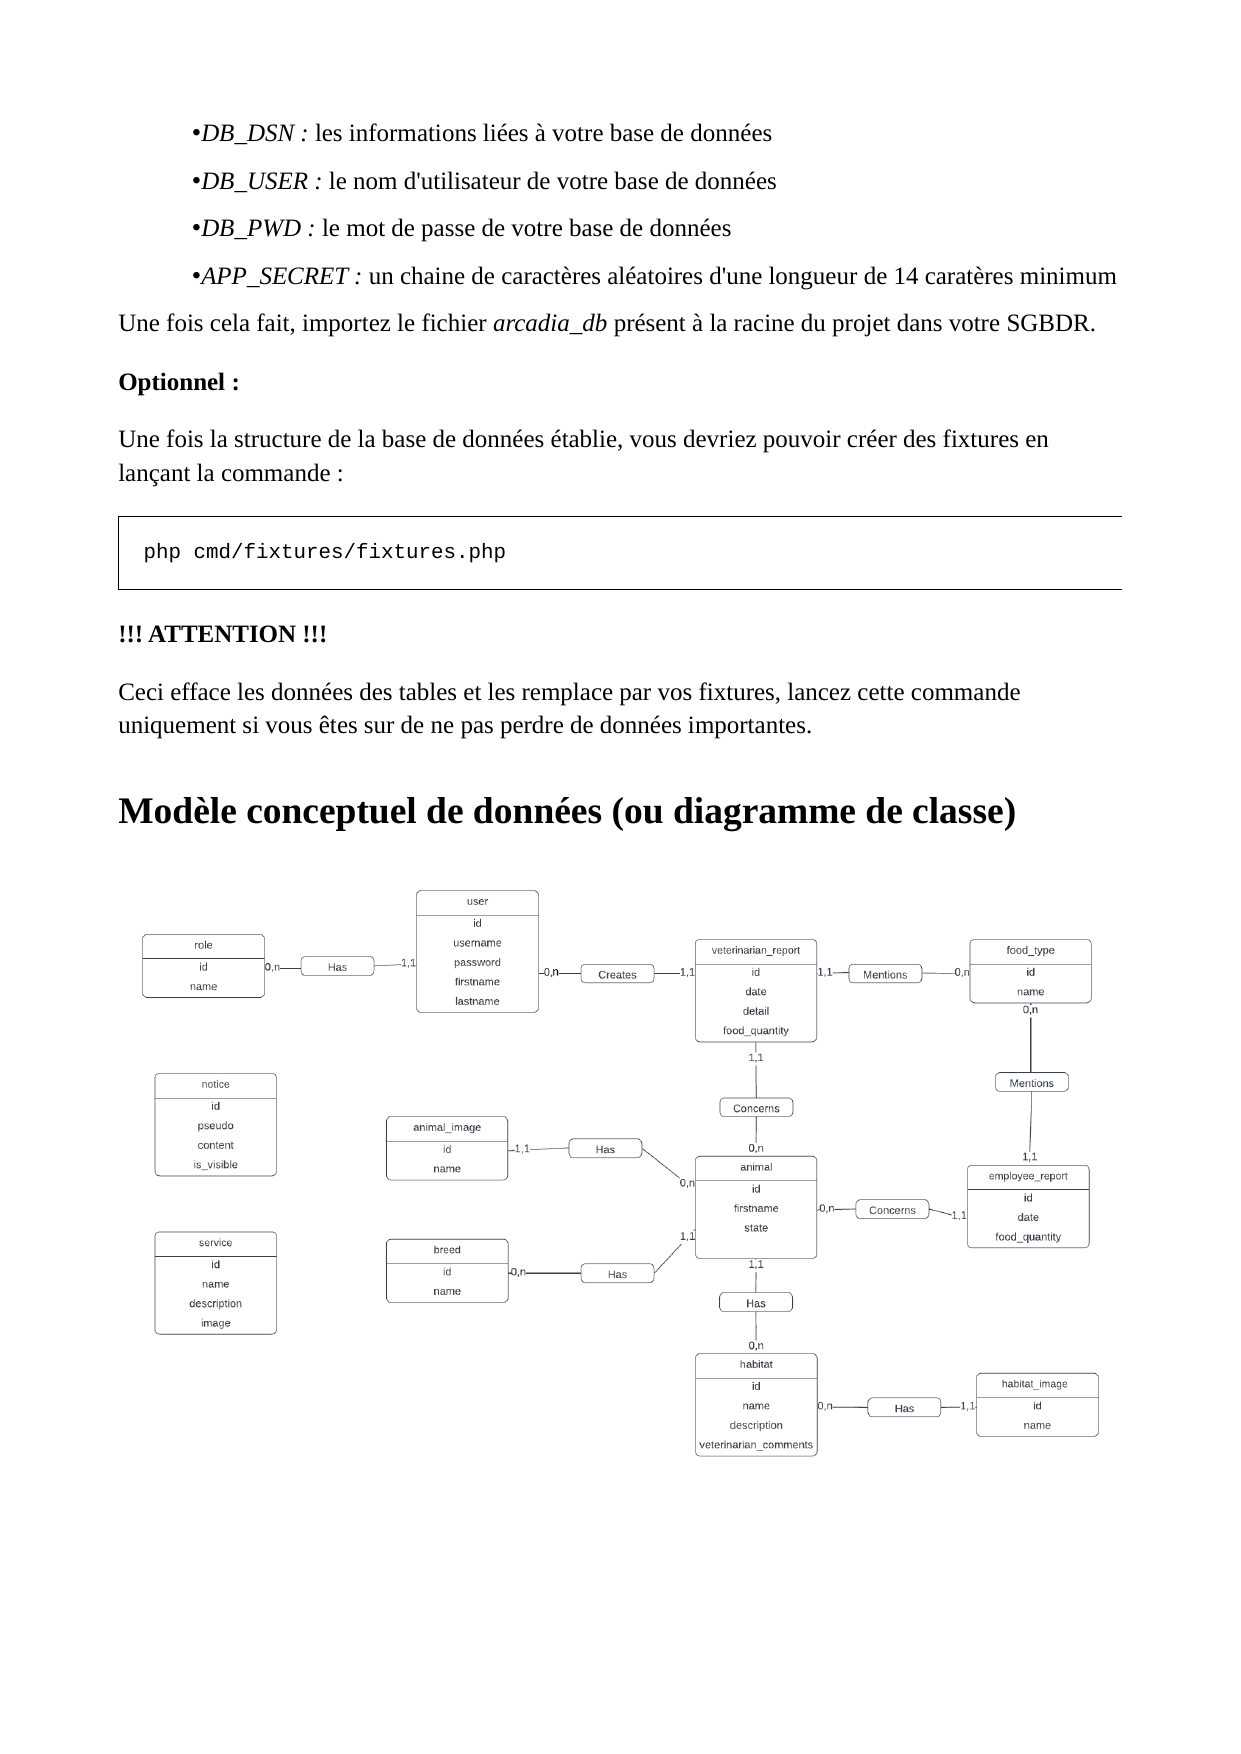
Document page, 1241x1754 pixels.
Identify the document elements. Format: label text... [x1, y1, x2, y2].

subtitle Modèle conceptuel de données (ou diagramme de classe) [118, 789, 1122, 832]
list APP_SECRET : un chaine de caractères aléatoires d'une longueur de 14 caratères minimum [118, 261, 1122, 290]
list DB_DSN : les informations liées à votre base de données [118, 118, 1122, 147]
list DB_PWD : le mot de passe de votre base de données [118, 213, 1122, 242]
text Optionnel : [118, 367, 1122, 395]
text Une fois cela fait, importez le fichier arcadia_db présent à la racine du projet dans votre SGBDR. [118, 308, 1122, 337]
text Ceci efface les données des tables et les remplace par vos fixtures, lancez cette commande uniquement si vous êtes sur de ne pas perdre de données importantes. [118, 677, 1122, 739]
list DB_USER : le nom d'utilisateur de votre base de données [118, 166, 1122, 194]
text php cmd/fixtures/fixtures.php [119, 517, 1122, 589]
picture [118, 867, 1123, 1480]
text !!! ATTENTION !!! [118, 619, 1122, 648]
text Une fois la structure de la base de données établie, vous devriez pouvoir créer des fixtures en lançant la commande : [118, 424, 1122, 486]
